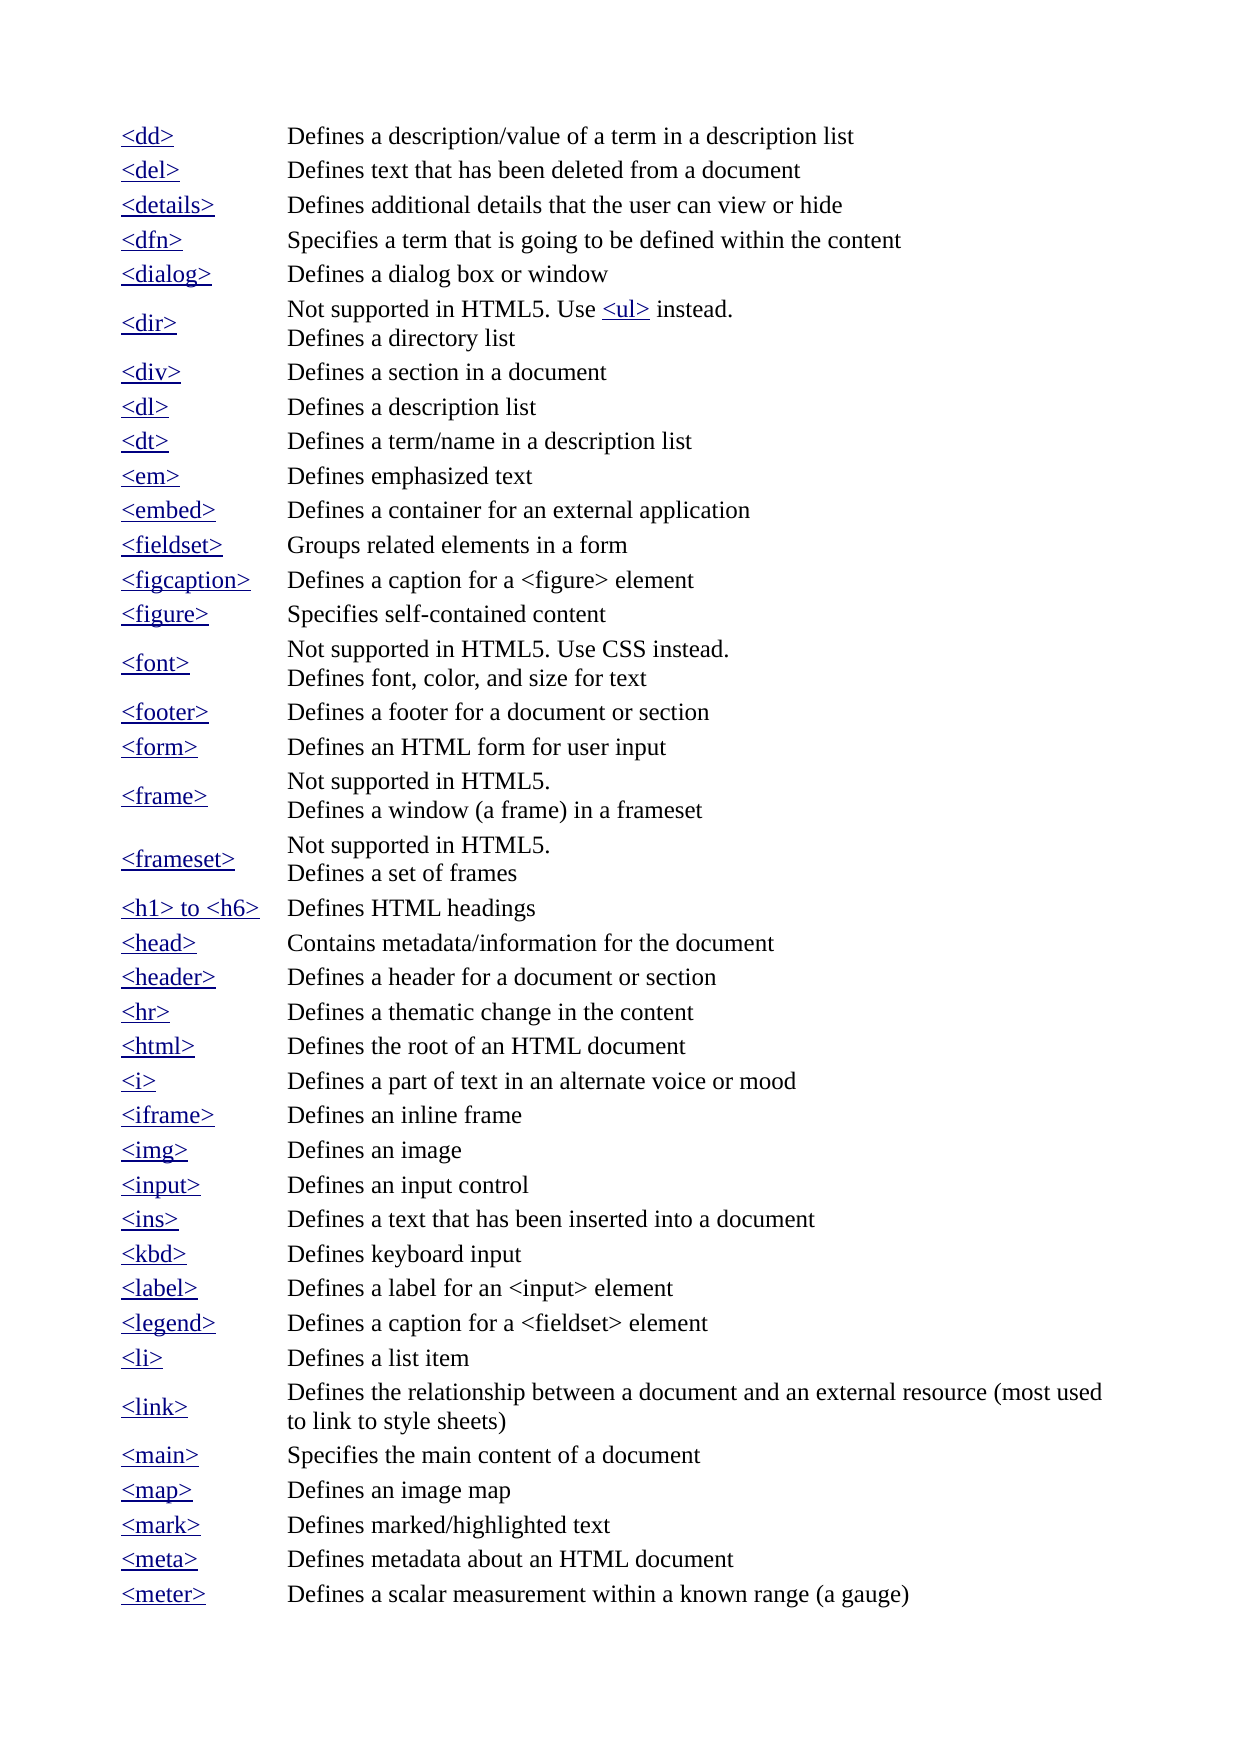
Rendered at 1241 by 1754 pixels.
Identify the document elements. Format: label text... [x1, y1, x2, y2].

table_cell Groups related elements in a form [284, 527, 1122, 562]
table_cell Defines a part of text in an alternate voice or mood [284, 1063, 1122, 1098]
table_cell <ins> [118, 1201, 284, 1236]
table_cell <main> [118, 1438, 284, 1472]
table_cell <dt> [118, 424, 284, 458]
table_cell Defines marked/highlighted text [284, 1507, 1122, 1541]
table_cell Defines keyboard input [284, 1236, 1122, 1271]
table_cell Defines an inline frame [284, 1098, 1122, 1132]
table_cell Not supported in HTML5. Use <ul> instead. Defines a directory list [284, 291, 1122, 354]
table_cell <h1> to <h6> [118, 890, 284, 925]
table_cell <dialog> [118, 256, 284, 291]
table_cell <head> [118, 925, 284, 959]
table_cell <dd> [118, 118, 284, 153]
table_cell <li> [118, 1340, 284, 1374]
table_cell Defines the root of an HTML document [284, 1029, 1122, 1063]
table_cell Defines a header for a document or section [284, 959, 1122, 994]
table_cell <dir> [118, 291, 284, 354]
table_cell <img> [118, 1132, 284, 1167]
table_cell Not supported in HTML5. Defines a set of frames [284, 827, 1122, 890]
table_cell <dfn> [118, 222, 284, 256]
table_cell <link> [118, 1374, 284, 1438]
table_cell Defines an input control [284, 1167, 1122, 1201]
table_cell <figure> [118, 596, 284, 631]
table_cell Defines a text that has been inserted into a document [284, 1201, 1122, 1236]
table_cell <i> [118, 1063, 284, 1098]
table_cell Specifies the main content of a document [284, 1438, 1122, 1472]
table_cell <em> [118, 458, 284, 493]
table_cell Defines additional details that the user can view or hide [284, 187, 1122, 222]
table_cell Defines a section in a document [284, 354, 1122, 389]
table_cell Defines HTML headings [284, 890, 1122, 925]
table_cell <mark> [118, 1507, 284, 1541]
table_cell <dl> [118, 389, 284, 423]
table_cell Defines an HTML form for user input [284, 729, 1122, 763]
table_cell Defines metadata about an HTML document [284, 1541, 1122, 1576]
table_cell Defines a caption for a <figure> element [284, 562, 1122, 596]
table_cell <kbd> [118, 1236, 284, 1271]
table_cell Defines a term/name in a description list [284, 424, 1122, 458]
table_cell Not supported in HTML5. Use CSS instead. Defines font, color, and size for text [284, 631, 1122, 694]
table_cell Defines emphasized text [284, 458, 1122, 493]
table_cell <input> [118, 1167, 284, 1201]
table_cell <div> [118, 354, 284, 389]
table_cell Defines a list item [284, 1340, 1122, 1374]
table_cell <figcaption> [118, 562, 284, 596]
table_cell <form> [118, 729, 284, 763]
table_cell <del> [118, 153, 284, 187]
table_cell <map> [118, 1472, 284, 1507]
table_cell Specifies a term that is going to be defined within the content [284, 222, 1122, 256]
table_cell <label> [118, 1271, 284, 1305]
table_cell <hr> [118, 994, 284, 1028]
table_cell Defines a container for an external application [284, 493, 1122, 527]
table_cell Contains metadata/information for the document [284, 925, 1122, 959]
table_cell Defines a dialog box or window [284, 256, 1122, 291]
table_cell <fieldset> [118, 527, 284, 562]
table_cell Defines a description/value of a term in a description list [284, 118, 1122, 153]
table_cell Defines the relationship between a document and an external resource (most used to link to style sheets) [284, 1374, 1122, 1438]
table_cell <footer> [118, 694, 284, 729]
table_cell <embed> [118, 493, 284, 527]
table_cell Not supported in HTML5. Defines a window (a frame) in a frameset [284, 764, 1122, 827]
table_cell Defines a footer for a document or section [284, 694, 1122, 729]
table_cell <meter> [118, 1576, 284, 1611]
table_cell <legend> [118, 1305, 284, 1340]
table_cell <details> [118, 187, 284, 222]
table_cell Defines a scalar measurement within a known range (a gauge) [284, 1576, 1122, 1611]
table_cell Defines an image [284, 1132, 1122, 1167]
table_cell <header> [118, 959, 284, 994]
table_cell Defines a description list [284, 389, 1122, 423]
table_cell Defines a label for an <input> element [284, 1271, 1122, 1305]
table_cell Specifies self-contained content [284, 596, 1122, 631]
table_cell Defines a thematic change in the content [284, 994, 1122, 1028]
table_cell <frameset> [118, 827, 284, 890]
table_cell Defines text that has been deleted from a document [284, 153, 1122, 187]
table_cell Defines an image map [284, 1472, 1122, 1507]
table_cell <meta> [118, 1541, 284, 1576]
table_cell Defines a caption for a <fieldset> element [284, 1305, 1122, 1340]
table_cell <iframe> [118, 1098, 284, 1132]
table_cell <html> [118, 1029, 284, 1063]
table_cell <font> [118, 631, 284, 694]
table_cell <frame> [118, 764, 284, 827]
